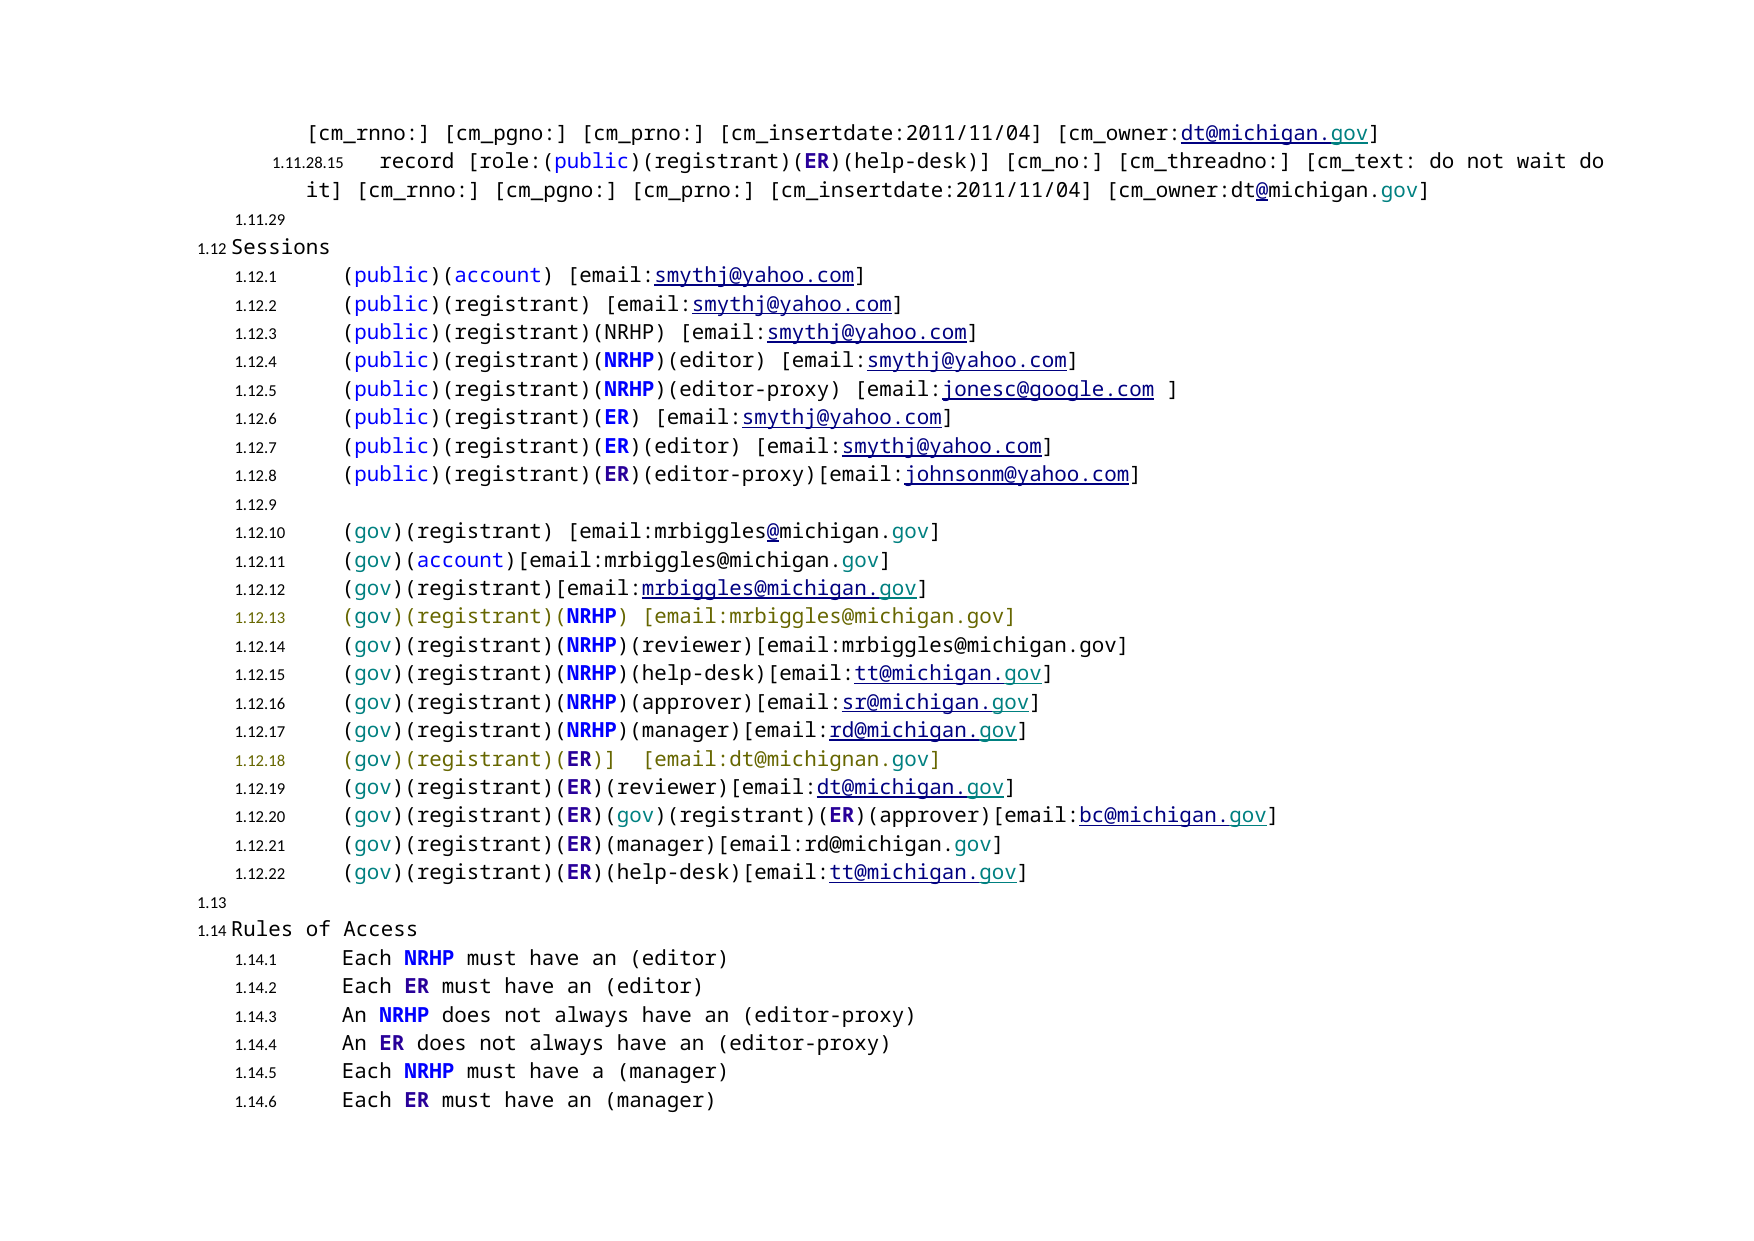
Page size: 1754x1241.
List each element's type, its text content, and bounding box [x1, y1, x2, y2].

list (public)(registrant)(ER) [email:smythj@yahoo.com] [231, 402, 1636, 431]
list (gov)(registrant)(NRHP)(approver)[email:sr@michigan.gov] [231, 687, 1636, 715]
list Each ER must have an (editor) [231, 971, 1636, 1000]
list (public)(registrant) [email:smythj@yahoo.com] [231, 289, 1636, 317]
list (gov)(registrant)(ER)(help-desk)[email:tt@michigan.gov] [231, 857, 1636, 886]
list (gov)(registrant)(NRHP)(reviewer)[email:mrbiggles@michigan.gov] [231, 630, 1636, 658]
list (gov)(registrant)(ER)(manager)[email:rd@michigan.gov] [231, 829, 1636, 857]
list Sessions [193, 232, 1636, 260]
list (gov)(registrant)(ER)(reviewer)[email:dt@michigan.gov] [231, 772, 1636, 801]
list (public)(registrant)(NRHP)(editor-proxy) [email:jonesc@google.com ] [231, 374, 1636, 402]
list (gov)(account)[email:mrbiggles@michigan.gov] [231, 545, 1636, 573]
list (gov)(registrant)(ER)(gov)(registrant)(ER)(approver)[email:bc@michigan.gov] [231, 801, 1636, 829]
list Each NRHP must have a (manager) [231, 1057, 1636, 1085]
list (gov)(registrant)(NRHP) [email:mrbiggles@michigan.gov] [231, 602, 1636, 630]
list Each ER must have an (manager) [231, 1085, 1636, 1113]
list An ER does not always have an (editor-proxy) [231, 1028, 1636, 1057]
list record [role:(public)(registrant)(ER)(help-desk)] [cm_no:] [cm_threadno:] [cm_text: do not wait do it] [cm_rnno:] [cm_pgno:] [cm_prno:] [cm_insertdate:2011/11/04] [cm_owner:dt@michigan.gov] [268, 147, 1636, 203]
list (public)(registrant)(ER)(editor-proxy)[email:johnsonm@yahoo.com] [231, 459, 1636, 488]
list (gov)(registrant)(ER)] [email:dt@michignan.gov] [231, 744, 1636, 772]
list record [role:(gov)(registrant)(ER)(approver)] [cm_no:] [cm_threadno:] [cm_text: do not wait do it] [cm_rnno:] [cm_pgno:] [cm_prno:] [cm_insertdate:2011/11/04] [cm_owner:dt@michigan.gov] [268, 118, 1636, 147]
list Each NRHP must have an (editor) [231, 943, 1636, 971]
list (public)(registrant)(NRHP)(editor) [email:smythj@yahoo.com] [231, 346, 1636, 374]
list (gov)(registrant) [email:mrbiggles@michigan.gov] [231, 516, 1636, 545]
list (gov)(registrant)[email:mrbiggles@michigan.gov] [231, 573, 1636, 602]
list Rules of Access [193, 914, 1636, 943]
list (gov)(registrant)(NRHP)(help-desk)[email:tt@michigan.gov] [231, 658, 1636, 687]
list (public)(registrant)(NRHP) [email:smythj@yahoo.com] [231, 317, 1636, 346]
list (public)(registrant)(ER)(editor) [email:smythj@yahoo.com] [231, 431, 1636, 459]
list (public)(account) [email:smythj@yahoo.com] [231, 260, 1636, 289]
list An NRHP does not always have an (editor-proxy) [231, 1000, 1636, 1028]
list (gov)(registrant)(NRHP)(manager)[email:rd@michigan.gov] [231, 715, 1636, 744]
